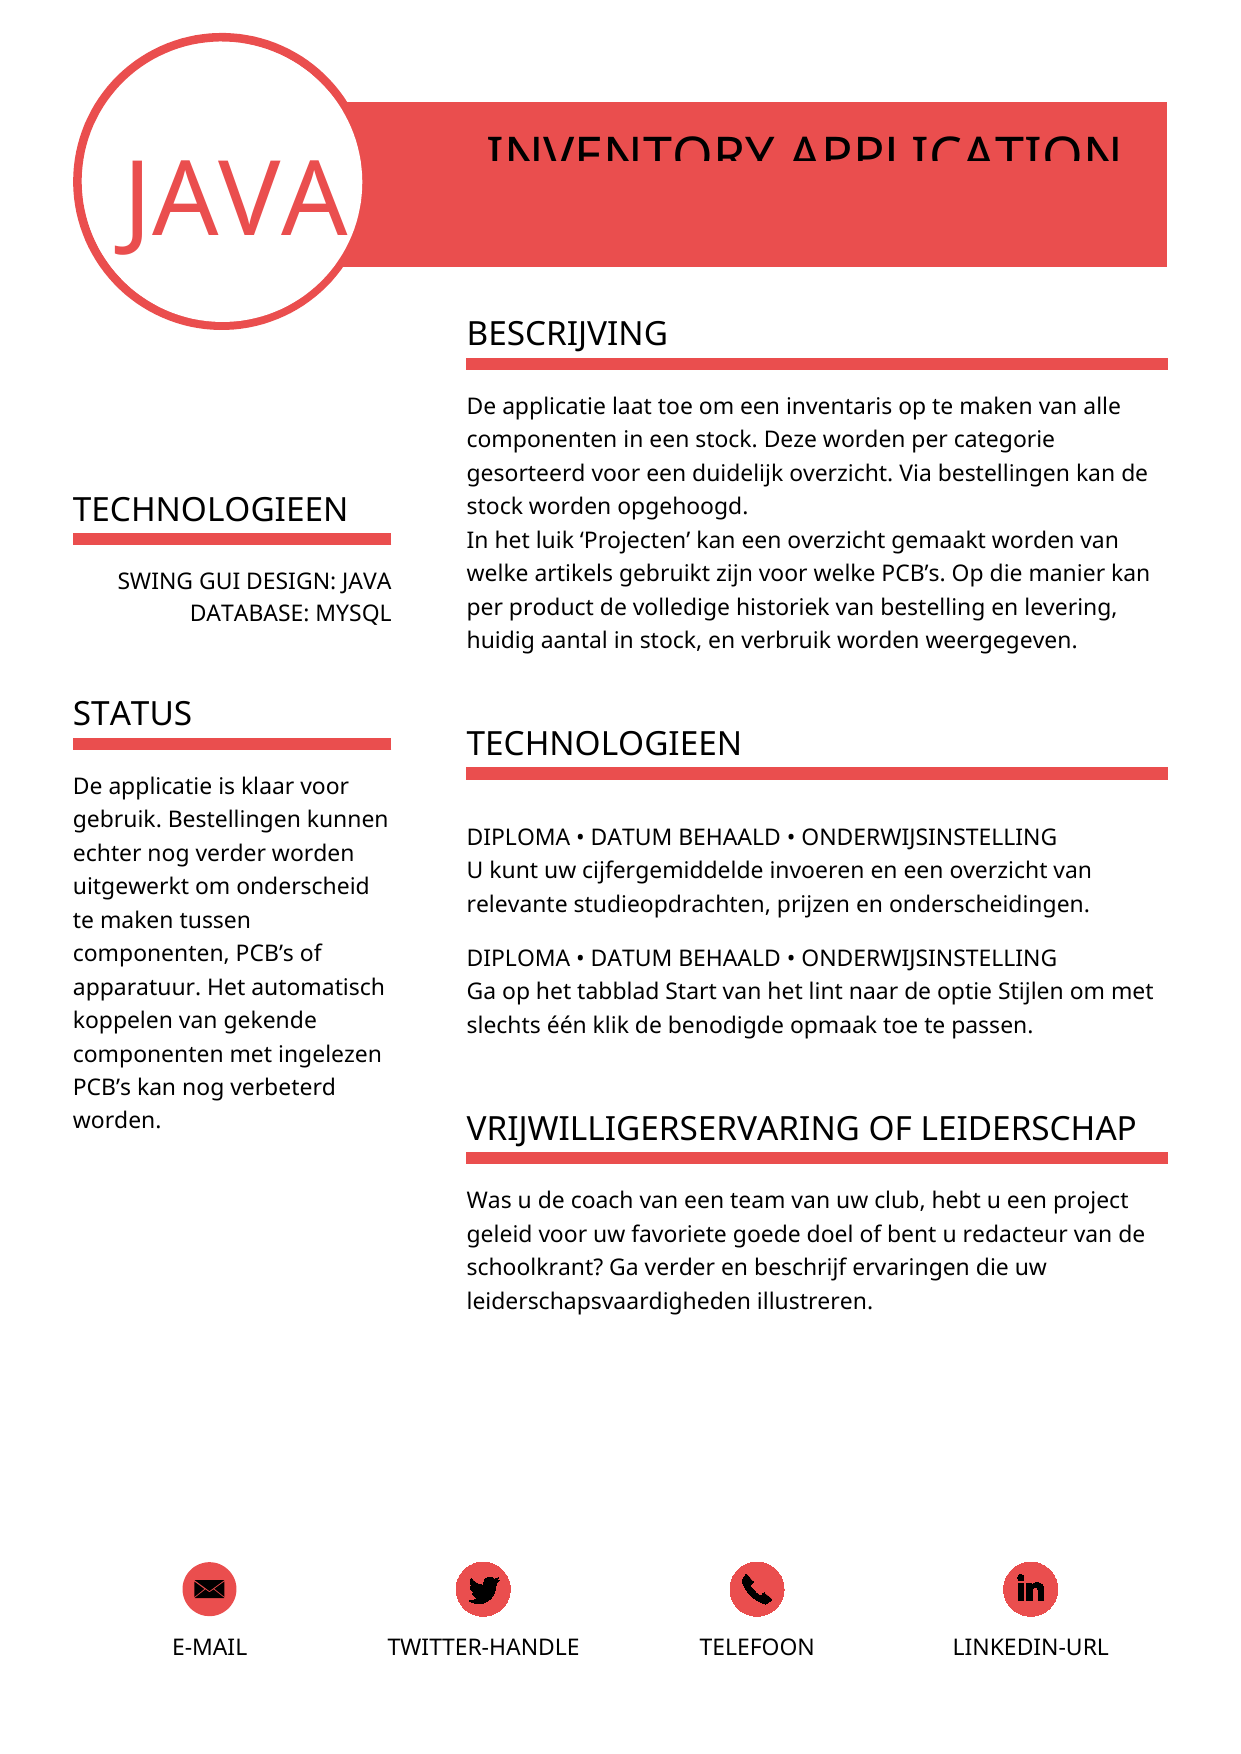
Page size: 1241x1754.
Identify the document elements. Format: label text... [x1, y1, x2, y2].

table_header Was u de coach van een team van uw club, hebt u een project geleid voor uw favoriete goede doel of bent u redacteur van de schoolkrant? Ga verder en beschrijf ervaringen die uw leiderschapsvaardigheden illustreren. [466, 1164, 1168, 1318]
table_header [73, 60, 134, 165]
table_header JAVA Technologieen Swing GUI design: JAva Database: mysql status De applicatie is klaar voor gebruik. Bestellingen kunnen echter nog verder worden uitgewerkt om onderscheid te maken tussen componenten, PCB’s of apparatuur. Het automatisch koppelen van gekende componenten met ingelezen PCB’s kan nog verbeterd worden. [73, 198, 466, 1318]
table_header [309, 60, 466, 102]
table_header Diploma • Datum behaald • Onderwijsinstelling U kunt uw cijfergemiddelde invoeren en een overzicht van relevante studieopdrachten, prijzen en onderscheidingen. Diploma • Datum behaald • Onderwijsinstelling Ga op het tabblad Start van het lint naar de optie Stijlen om met slechts één klik de benodigde opmaak toe te passen. Vrijwilligerservaring of leiderschap [466, 780, 1168, 1152]
table_header [466, 60, 1168, 113]
table_header De applicatie laat toe om een inventaris op te maken van alle componenten in een stock. Deze worden per categorie gesorteerd voor een duidelijk overzicht. Via bestellingen kan de stock worden opgehoogd. In het luik ‘Projecten’ kan een overzicht gemaakt worden van welke artikels gebruikt zijn voor welke PCB’s. Op die manier kan per product de volledige historiek van bestelling en levering, huidig aantal in stock, en verbruik worden weergegeven. technologieen [466, 370, 1168, 767]
table_header Bescrijving [466, 248, 1168, 358]
